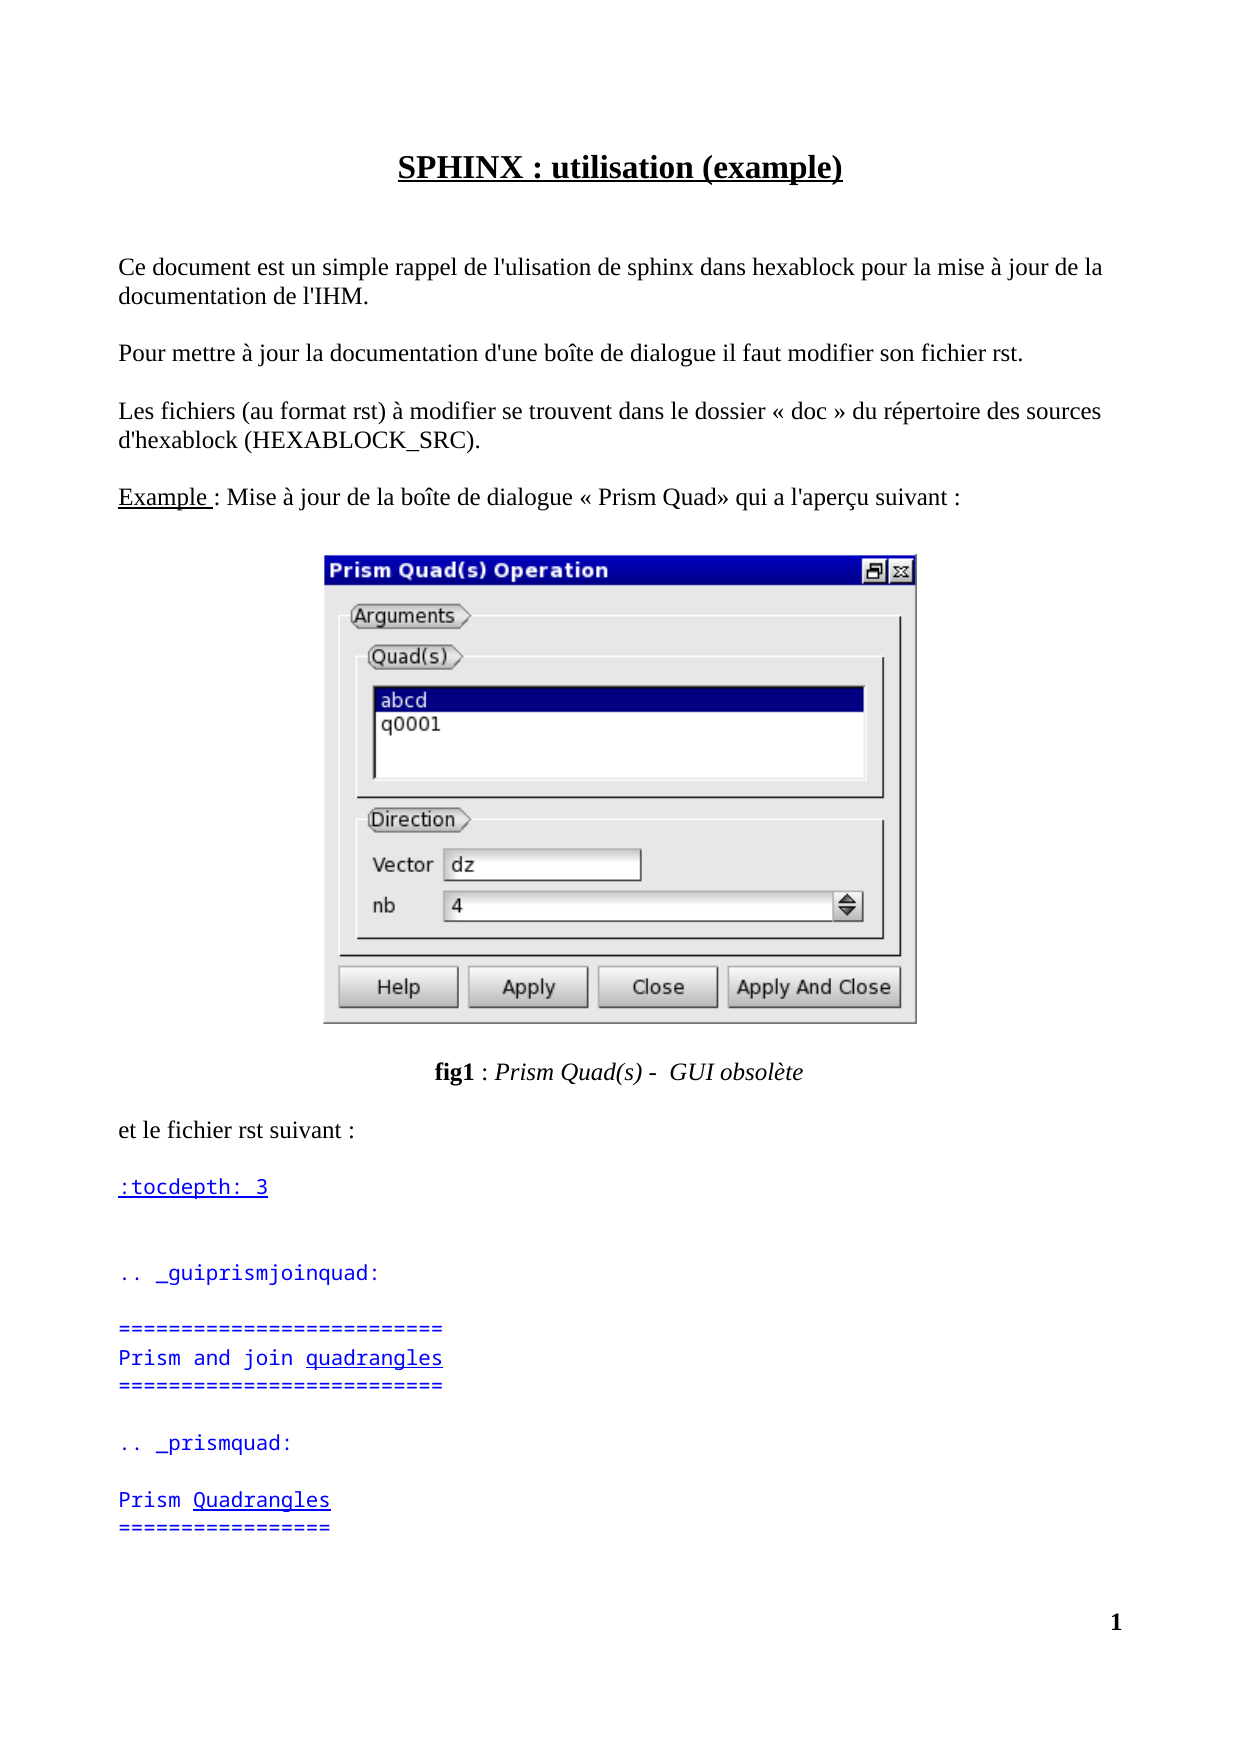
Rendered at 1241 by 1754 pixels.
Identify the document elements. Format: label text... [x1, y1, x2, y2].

text Pour mettre à jour la documentation d'une boîte de dialogue il faut modifier son fichier rst. [118, 338, 1122, 367]
text Ce document est un simple rappel de l'ulisation de sphinx dans hexablock pour la mise à jour de la documentation de l'IHM. [118, 252, 1122, 310]
text Prism Quadrangles [118, 1485, 1122, 1513]
picture [323, 554, 917, 1024]
text .. _guiprismjoinquad: [118, 1258, 1122, 1286]
text SPHINX : utilisation (example) [118, 147, 1122, 185]
text ================= [118, 1513, 1122, 1542]
text et le fichier rst suivant : [118, 1115, 1122, 1143]
text ========================== [118, 1371, 1122, 1400]
text :tocdepth: 3 [118, 1172, 1122, 1201]
text Prism and join quadrangles [118, 1343, 1122, 1371]
text Example : Mise à jour de la boîte de dialogue « Prism Quad» qui a l'aperçu suivant : [118, 482, 1122, 511]
text .. _prismquad: [118, 1428, 1122, 1457]
text fig1 : Prism Quad(s) - GUI obsolète [118, 1057, 1122, 1086]
text Les fichiers (au format rst) à modifier se trouvent dans le dossier « doc » du répertoire des sources d'hexablock (HEXABLOCK_SRC). [118, 396, 1122, 453]
text ========================== [118, 1314, 1122, 1343]
